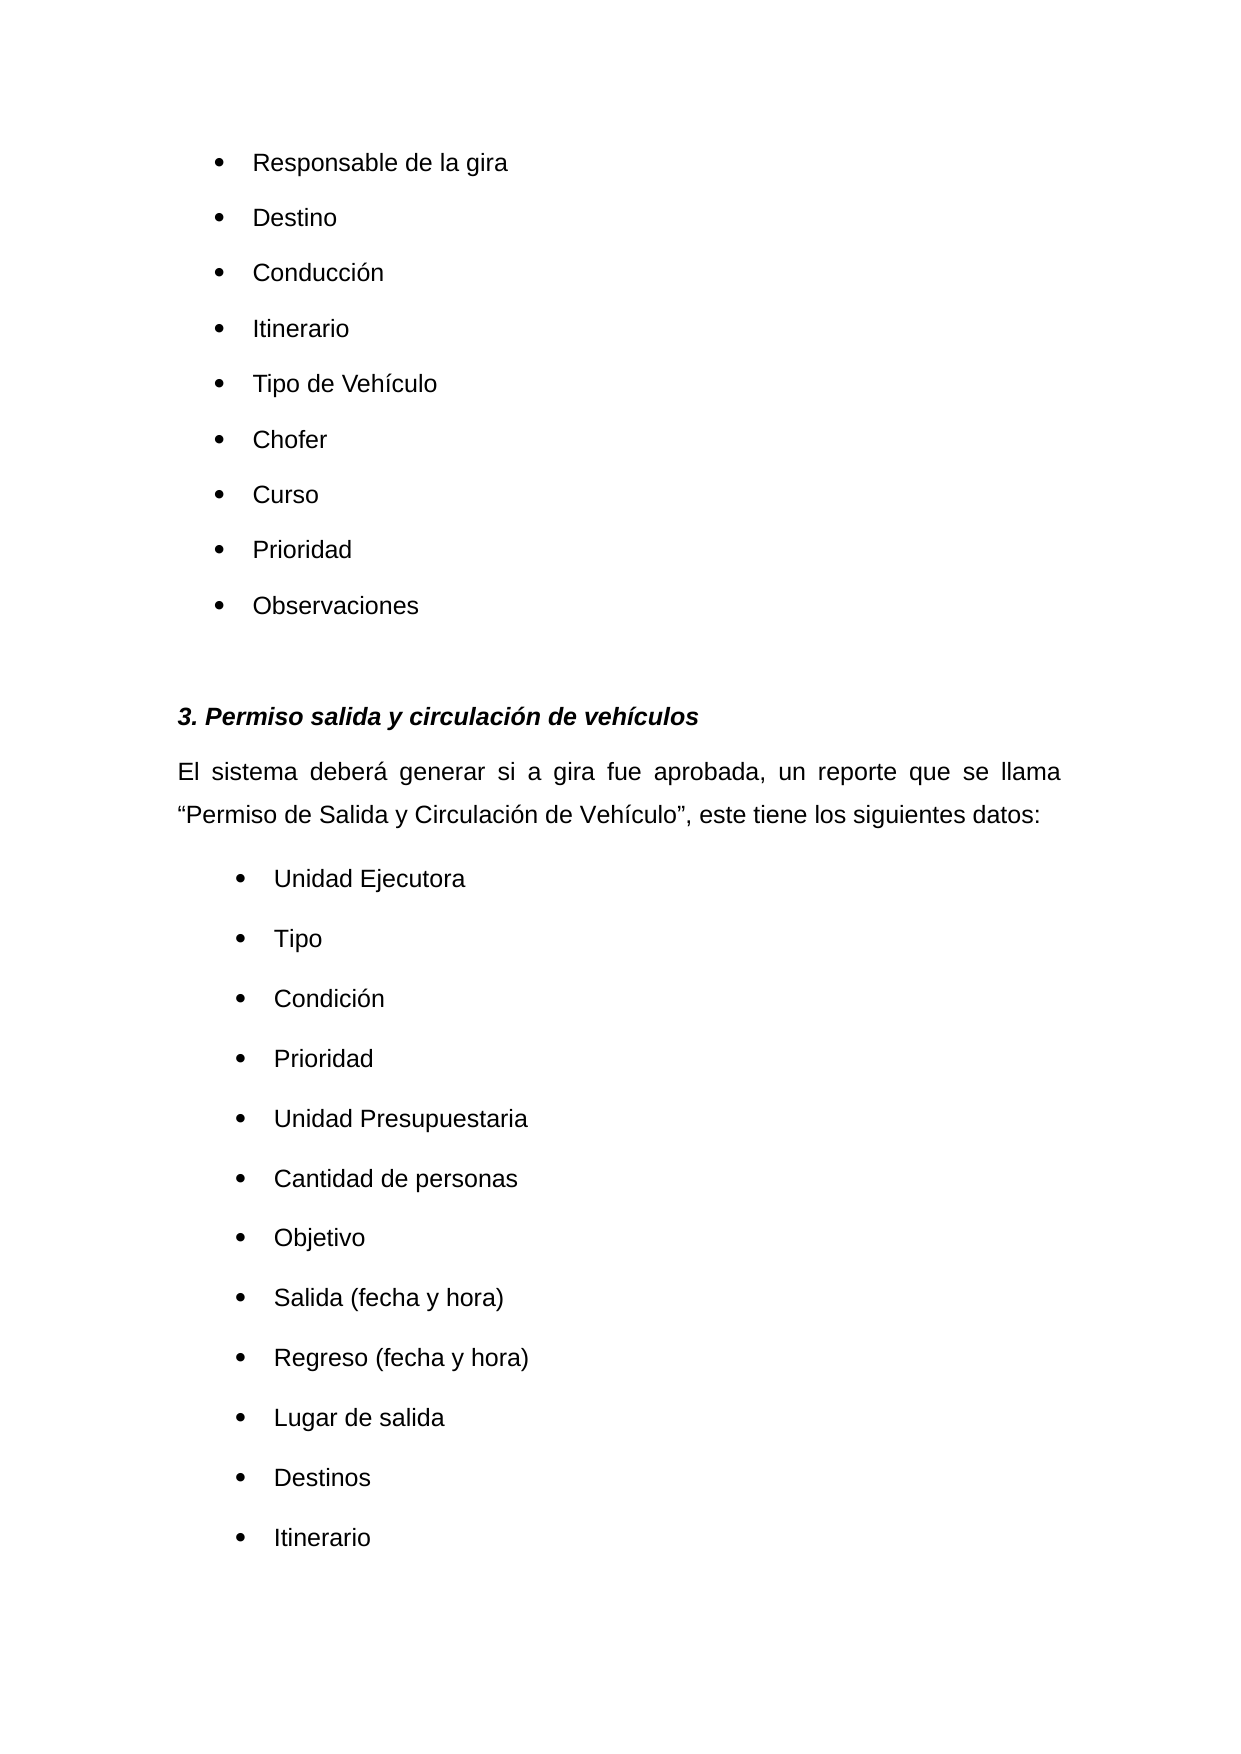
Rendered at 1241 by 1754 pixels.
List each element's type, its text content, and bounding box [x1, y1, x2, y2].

list Destino [215, 203, 1063, 232]
list Unidad Ejecutora [236, 864, 1063, 893]
list Conducción [215, 258, 1063, 287]
list Itinerario [215, 314, 1063, 343]
list Itinerario [236, 1523, 1063, 1552]
list Condición [236, 984, 1063, 1013]
list Prioridad [215, 536, 1063, 564]
list Objetivo [236, 1223, 1063, 1252]
list Cantidad de personas [236, 1163, 1063, 1192]
list Unidad Presupuestaria [236, 1104, 1063, 1132]
list Tipo [236, 924, 1063, 953]
list Tipo de Vehículo [215, 369, 1063, 398]
list Curso [215, 480, 1063, 509]
list Regreso (fecha y hora) [236, 1343, 1063, 1372]
text 3. Permiso salida y circulación de vehículos [177, 702, 1063, 730]
list Observaciones [215, 591, 1063, 620]
list Responsable de la gira [215, 148, 1063, 176]
list Salida (fecha y hora) [236, 1283, 1063, 1312]
list Destinos [236, 1463, 1063, 1492]
text El sistema deberá generar si a gira fue aprobada, un reporte que se llama “Permiso de Salida y Circulación de Vehículo”, este tiene los siguientes datos: [177, 757, 1063, 829]
list Lugar de salida [236, 1403, 1063, 1432]
list Prioridad [236, 1044, 1063, 1073]
list Chofer [215, 425, 1063, 453]
